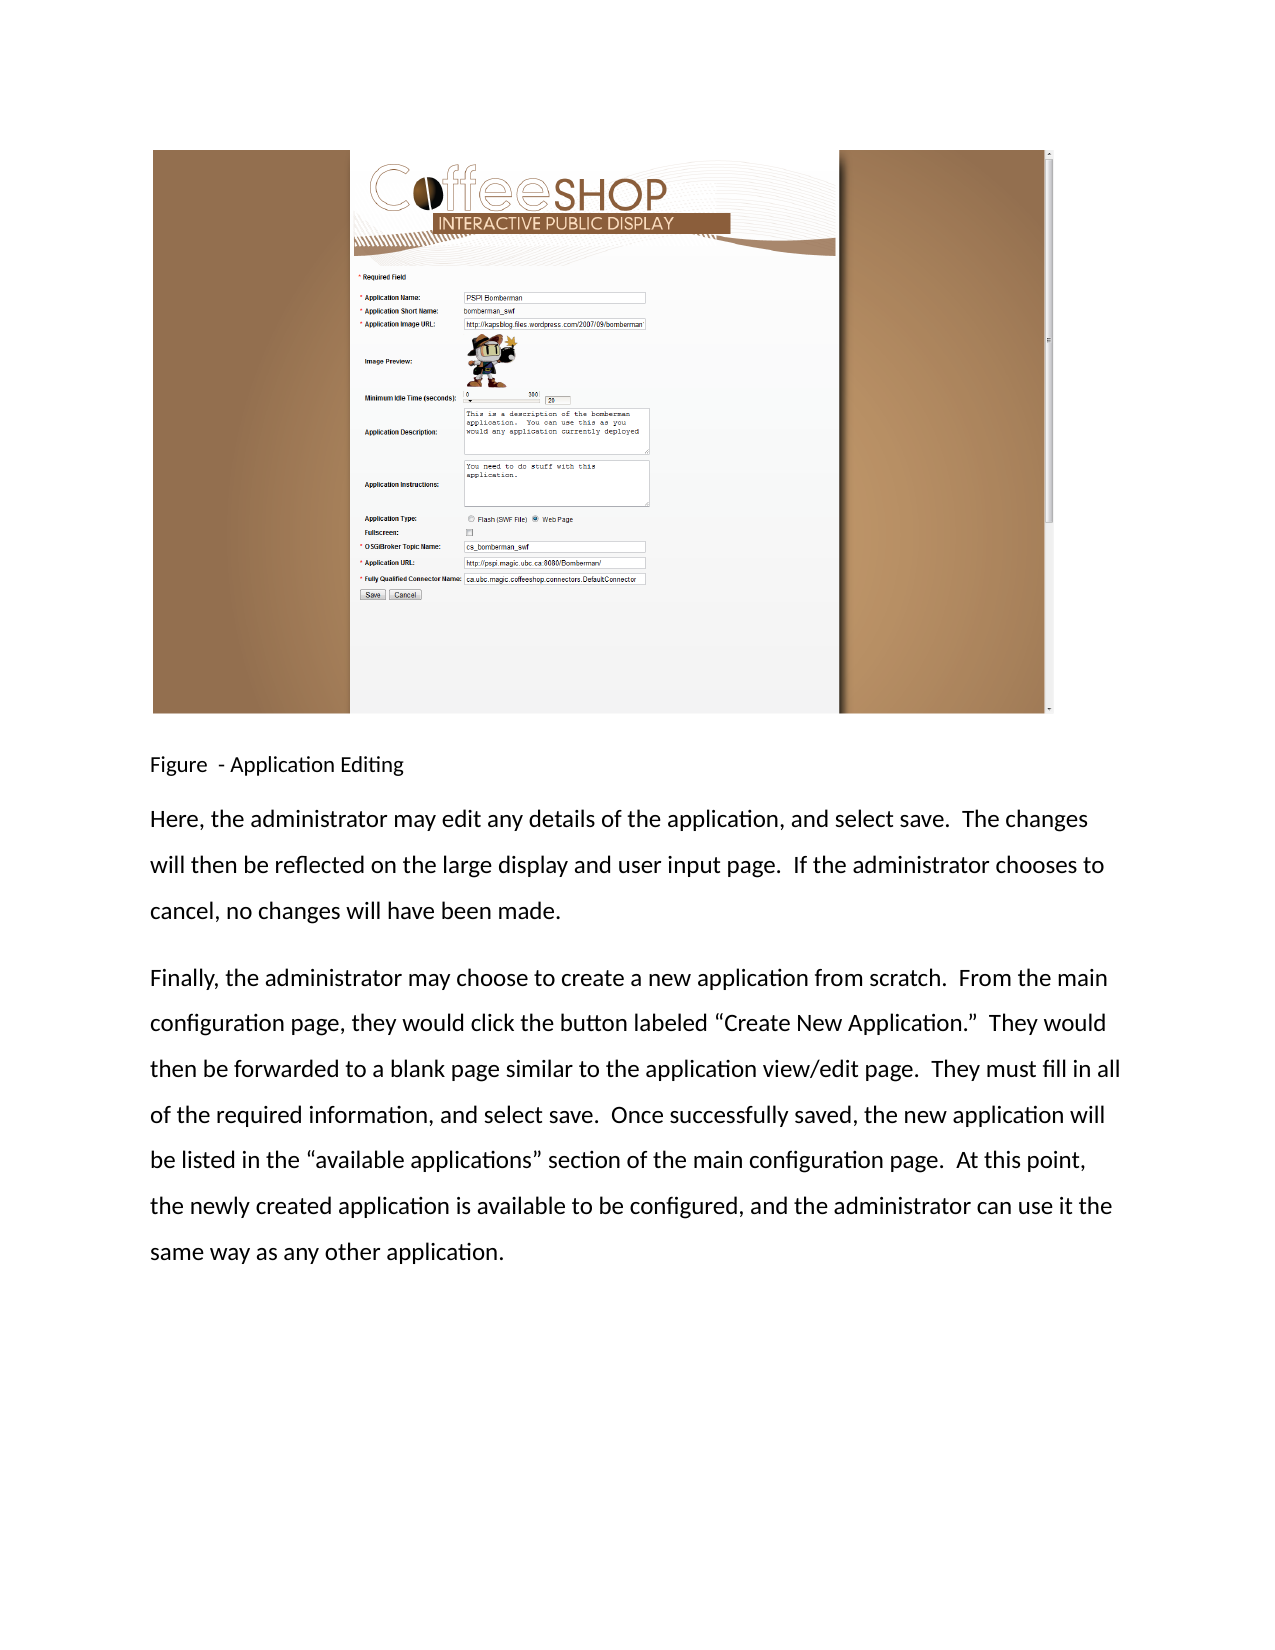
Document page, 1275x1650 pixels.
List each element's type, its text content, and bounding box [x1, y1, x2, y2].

text Finally, the administrator may choose to create a new application from scratch. From the main configuration page, they would click the button labeled “Create New Application.” They would then be forwarded to a blank page similar to the application view/edit page. They must fill in all of the required information, and select save. Once successfully saved, the new application will be listed in the “available applications” section of the main configuration page. At this point, the newly created application is available to be configured, and the administrator can use it the same way as any other application. [150, 962, 1125, 1267]
picture [150, 150, 1056, 716]
text Here, the administrator may edit any details of the application, and select save. The changes will then be reflected on the large display and user input page. If the administrator chooses to cancel, no changes will have been made. [150, 804, 1125, 926]
text Figure - Application Editing [150, 751, 1125, 779]
